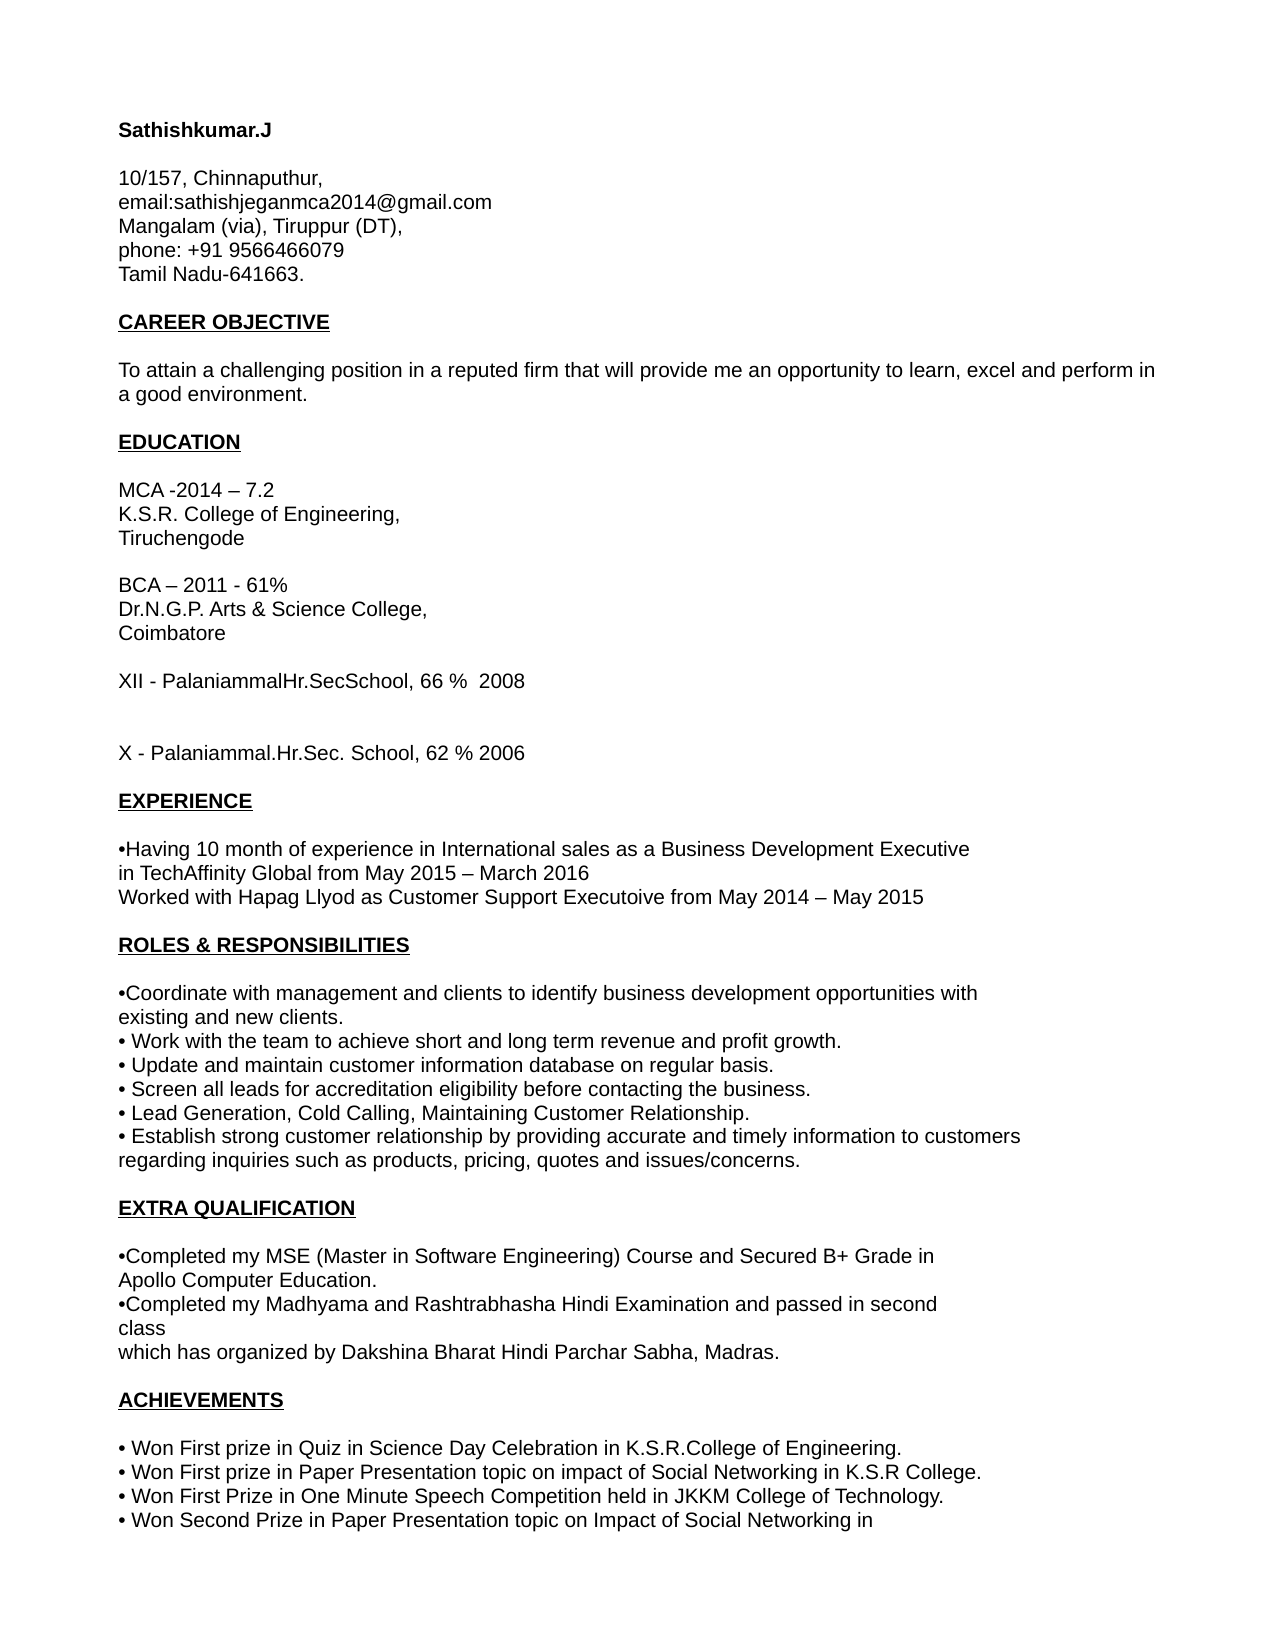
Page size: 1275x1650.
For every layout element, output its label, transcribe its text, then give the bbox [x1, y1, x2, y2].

text • Lead Generation, Cold Calling, Maintaining Customer Relationship. [118, 1100, 1157, 1124]
text Sathishkumar.J [118, 118, 1157, 142]
text class [118, 1316, 1157, 1340]
text XII - PalaniammalHr.SecSchool, 66 % 2008 [118, 669, 1157, 693]
text Worked with Hapag Llyod as Customer Support Executoive from May 2014 – May 2015 [118, 885, 1157, 909]
text EXTRA QUALIFICATION [118, 1196, 1157, 1220]
text regarding inquiries such as products, pricing, quotes and issues/concerns. [118, 1148, 1157, 1172]
text phone: +91 9566466079 [118, 238, 1157, 262]
text To attain a challenging position in a reputed firm that will provide me an opportunity to learn, excel and perform in a good environment. [118, 358, 1157, 406]
text • Won First prize in Paper Presentation topic on impact of Social Networking in K.S.R College. [118, 1460, 1157, 1484]
text ACHIEVEMENTS [118, 1388, 1157, 1412]
text Tiruchengode [118, 525, 1157, 549]
text •Completed my MSE (Master in Software Engineering) Course and Secured B+ Grade in [118, 1244, 1157, 1268]
text EDUCATION [118, 429, 1157, 453]
text •Completed my Madhyama and Rashtrabhasha Hindi Examination and passed in second [118, 1292, 1157, 1316]
text CAREER OBJECTIVE [118, 310, 1157, 334]
text • Establish strong customer relationship by providing accurate and timely information to customers [118, 1124, 1157, 1148]
text in TechAffinity Global from May 2015 – March 2016 [118, 861, 1157, 885]
text MCA -2014 – 7.2 [118, 477, 1157, 501]
text K.S.R. College of Engineering, [118, 501, 1157, 525]
text email:sathishjeganmca2014@gmail.com [118, 190, 1157, 214]
text existing and new clients. [118, 1004, 1157, 1028]
text which has organized by Dakshina Bharat Hindi Parchar Sabha, Madras. [118, 1340, 1157, 1364]
text • Update and maintain customer information database on regular basis. [118, 1052, 1157, 1076]
text • Won First Prize in One Minute Speech Competition held in JKKM College of Technology. [118, 1484, 1157, 1508]
text BCA – 2011 - 61% [118, 573, 1157, 597]
text •Coordinate with management and clients to identify business development opportunities with [118, 981, 1157, 1004]
text X - Palaniammal.Hr.Sec. School, 62 % 2006 [118, 741, 1157, 765]
text Tamil Nadu-641663. [118, 262, 1157, 286]
text Apollo Computer Education. [118, 1268, 1157, 1292]
text •Having 10 month of experience in International sales as a Business Development Executive [118, 837, 1157, 861]
text EXPERIENCE [118, 789, 1157, 813]
text 10/157, Chinnaputhur, [118, 166, 1157, 190]
text Coimbatore [118, 621, 1157, 645]
text • Won Second Prize in Paper Presentation topic on Impact of Social Networking in [118, 1508, 1157, 1532]
text ROLES & RESPONSIBILITIES [118, 933, 1157, 957]
text Mangalam (via), Tiruppur (DT), [118, 214, 1157, 238]
text • Screen all leads for accreditation eligibility before contacting the business. [118, 1076, 1157, 1100]
text • Work with the team to achieve short and long term revenue and profit growth. [118, 1028, 1157, 1052]
text • Won First prize in Quiz in Science Day Celebration in K.S.R.College of Engineering. [118, 1436, 1157, 1460]
text Dr.N.G.P. Arts & Science College, [118, 597, 1157, 621]
